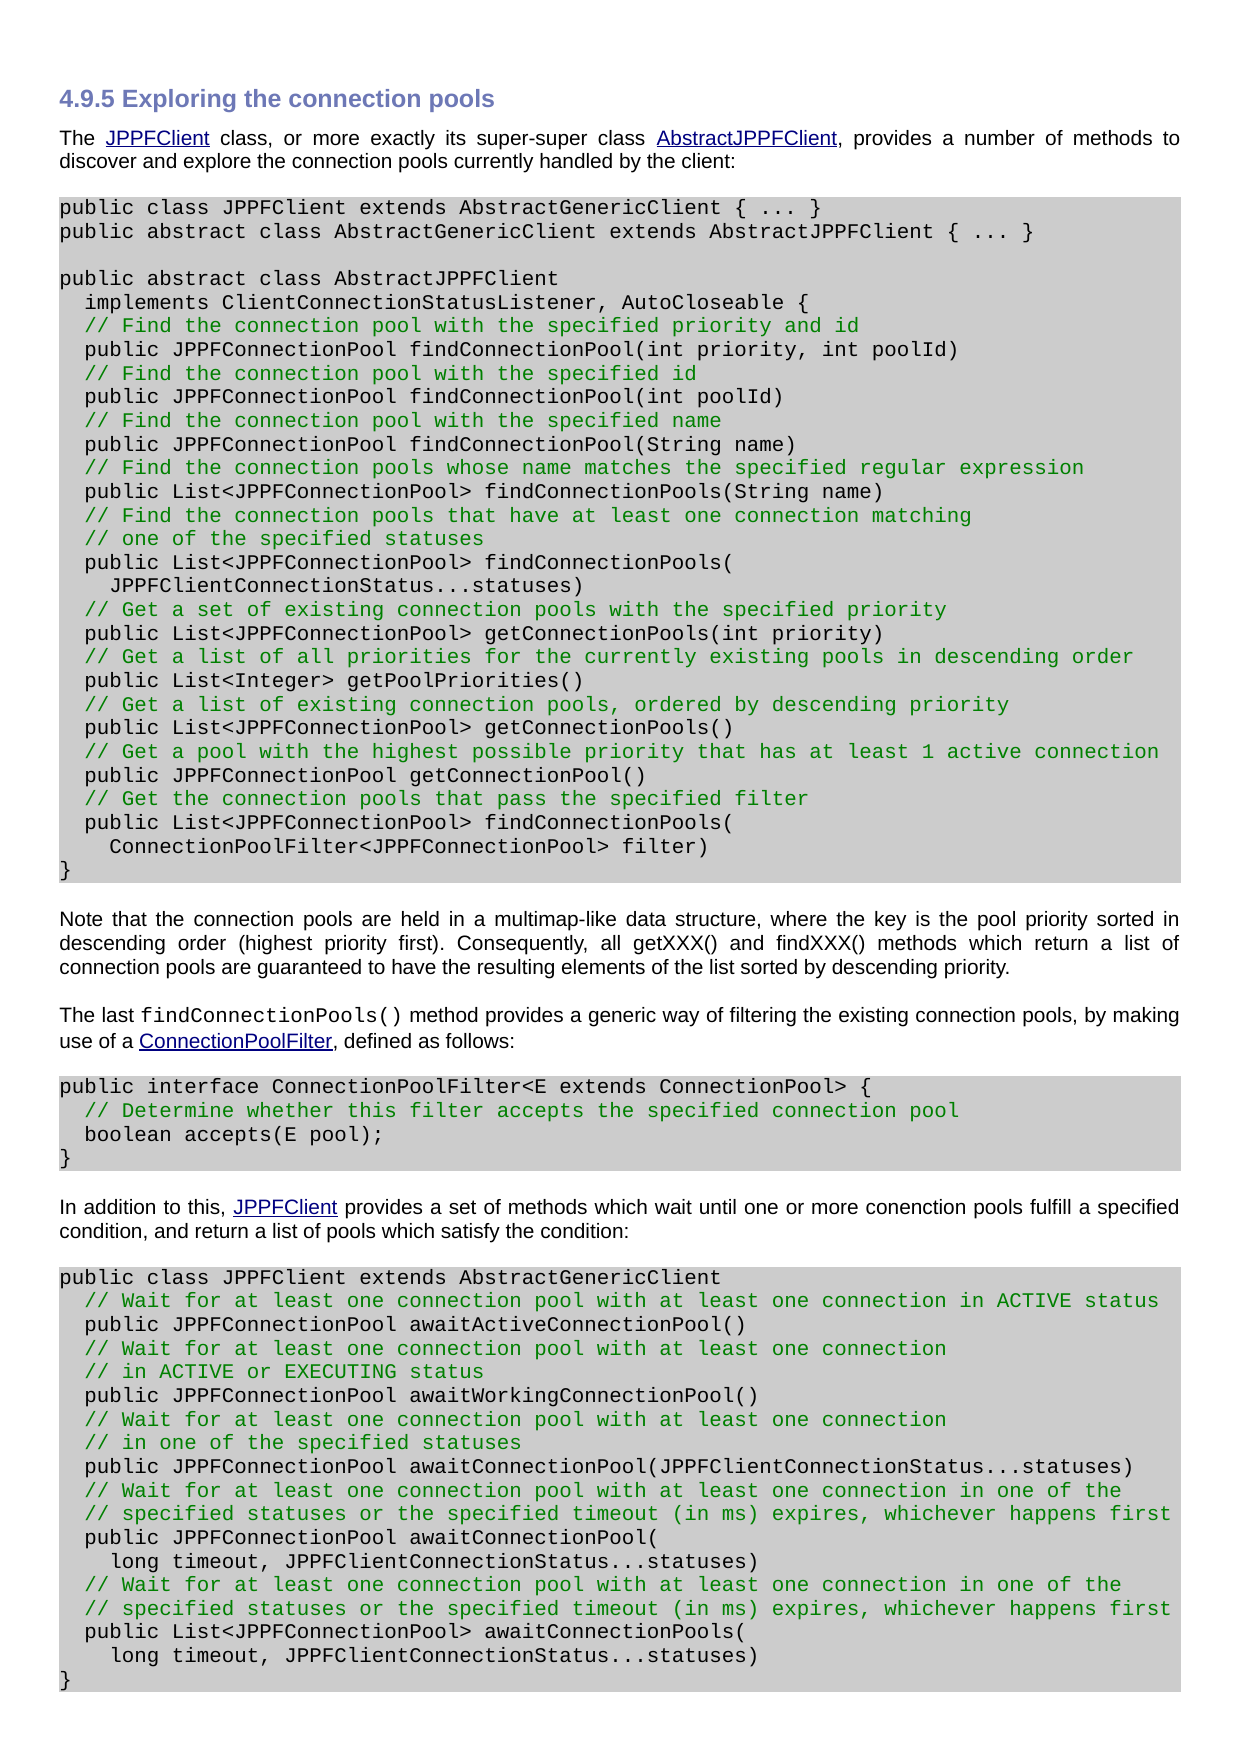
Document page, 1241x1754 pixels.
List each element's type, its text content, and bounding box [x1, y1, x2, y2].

text // Find the connection pool with the specified name [59, 410, 1181, 434]
text // Find the connection pool with the specified priority and id [59, 315, 1181, 339]
text // Find the connection pool with the specified id [59, 363, 1181, 386]
text Note that the connection pools are held in a multimap-like data structure, where the key is the pool priority sorted in descending order (highest priority first). Consequently, all getXXX() and findXXX() methods which return a list of connection pools are guaranteed to have the resulting elements of the list sorted by descending priority. [59, 907, 1181, 979]
text // Wait for at least one connection pool with at least one connection in ACTIVE status [59, 1291, 1181, 1314]
text public JPPFConnectionPool awaitConnectionPool(JPPFClientConnectionStatus...statuses) [59, 1456, 1181, 1480]
text // Find the connection pools that have at least one connection matching [59, 504, 1181, 528]
text public interface ConnectionPoolFilter<E extends ConnectionPool> { [59, 1076, 1181, 1100]
text public List<JPPFConnectionPool> findConnectionPools( [59, 552, 1181, 576]
text // Determine whether this filter accepts the specified connection pool [59, 1100, 1181, 1124]
text // in ACTIVE or EXECUTING status [59, 1361, 1181, 1385]
text // one of the specified statuses [59, 528, 1181, 552]
text // Get a pool with the highest possible priority that has at least 1 active connection [59, 741, 1181, 765]
text public JPPFConnectionPool awaitActiveConnectionPool() [59, 1314, 1181, 1338]
text // specified statuses or the specified timeout (in ms) expires, whichever happens first [59, 1598, 1181, 1622]
text // specified statuses or the specified timeout (in ms) expires, whichever happens first [59, 1503, 1181, 1527]
text public JPPFConnectionPool findConnectionPool(int priority, int poolId) [59, 339, 1181, 363]
text boolean accepts(E pool); [59, 1124, 1181, 1147]
text JPPFClientConnectionStatus...statuses) [59, 576, 1181, 599]
text // Wait for at least one connection pool with at least one connection in one of the [59, 1574, 1181, 1598]
text public List<JPPFConnectionPool> getConnectionPools(int priority) [59, 623, 1181, 646]
text } [59, 1147, 1181, 1171]
text public class JPPFClient extends AbstractGenericClient [59, 1267, 1181, 1291]
subtitle Exploring the connection pools [59, 84, 1181, 113]
text The last findConnectionPools() method provides a generic way of filtering the existing connection pools, by making use of a ConnectionPoolFilter, defined as follows: [59, 1003, 1181, 1052]
text // Wait for at least one connection pool with at least one connection [59, 1338, 1181, 1361]
text long timeout, JPPFClientConnectionStatus...statuses) [59, 1645, 1181, 1669]
text // in one of the specified statuses [59, 1432, 1181, 1456]
text } [59, 859, 1181, 883]
text public List<JPPFConnectionPool> getConnectionPools() [59, 717, 1181, 741]
text implements ClientConnectionStatusListener, AutoCloseable { [59, 292, 1181, 315]
text // Get the connection pools that pass the specified filter [59, 788, 1181, 812]
text public JPPFConnectionPool getConnectionPool() [59, 765, 1181, 788]
text public JPPFConnectionPool awaitWorkingConnectionPool() [59, 1385, 1181, 1409]
text long timeout, JPPFClientConnectionStatus...statuses) [59, 1551, 1181, 1574]
text public JPPFConnectionPool findConnectionPool(int poolId) [59, 386, 1181, 410]
text // Wait for at least one connection pool with at least one connection [59, 1409, 1181, 1432]
text The JPPFClient class, or more exactly its super-super class AbstractJPPFClient, provides a number of methods to discover and explore the connection pools currently handled by the client: [59, 125, 1181, 173]
text In addition to this, JPPFClient provides a set of methods which wait until one or more conenction pools fulfill a specified condition, and return a list of pools which satisfy the condition: [59, 1195, 1181, 1243]
text public abstract class AbstractJPPFClient [59, 268, 1181, 292]
text public JPPFConnectionPool findConnectionPool(String name) [59, 434, 1181, 457]
text // Get a list of existing connection pools, ordered by descending priority [59, 694, 1181, 717]
text ConnectionPoolFilter<JPPFConnectionPool> filter) [59, 836, 1181, 859]
text public List<JPPFConnectionPool> awaitConnectionPools( [59, 1622, 1181, 1645]
text } [59, 1669, 1181, 1692]
text public List<Integer> getPoolPriorities() [59, 670, 1181, 694]
text public abstract class AbstractGenericClient extends AbstractJPPFClient { ... } [59, 221, 1181, 244]
text public JPPFConnectionPool awaitConnectionPool( [59, 1527, 1181, 1551]
text public List<JPPFConnectionPool> findConnectionPools( [59, 812, 1181, 836]
text public List<JPPFConnectionPool> findConnectionPools(String name) [59, 481, 1181, 504]
text public class JPPFClient extends AbstractGenericClient { ... } [59, 197, 1181, 221]
text // Find the connection pools whose name matches the specified regular expression [59, 457, 1181, 481]
text // Wait for at least one connection pool with at least one connection in one of the [59, 1480, 1181, 1503]
text // Get a list of all priorities for the currently existing pools in descending order [59, 646, 1181, 670]
text // Get a set of existing connection pools with the specified priority [59, 599, 1181, 623]
